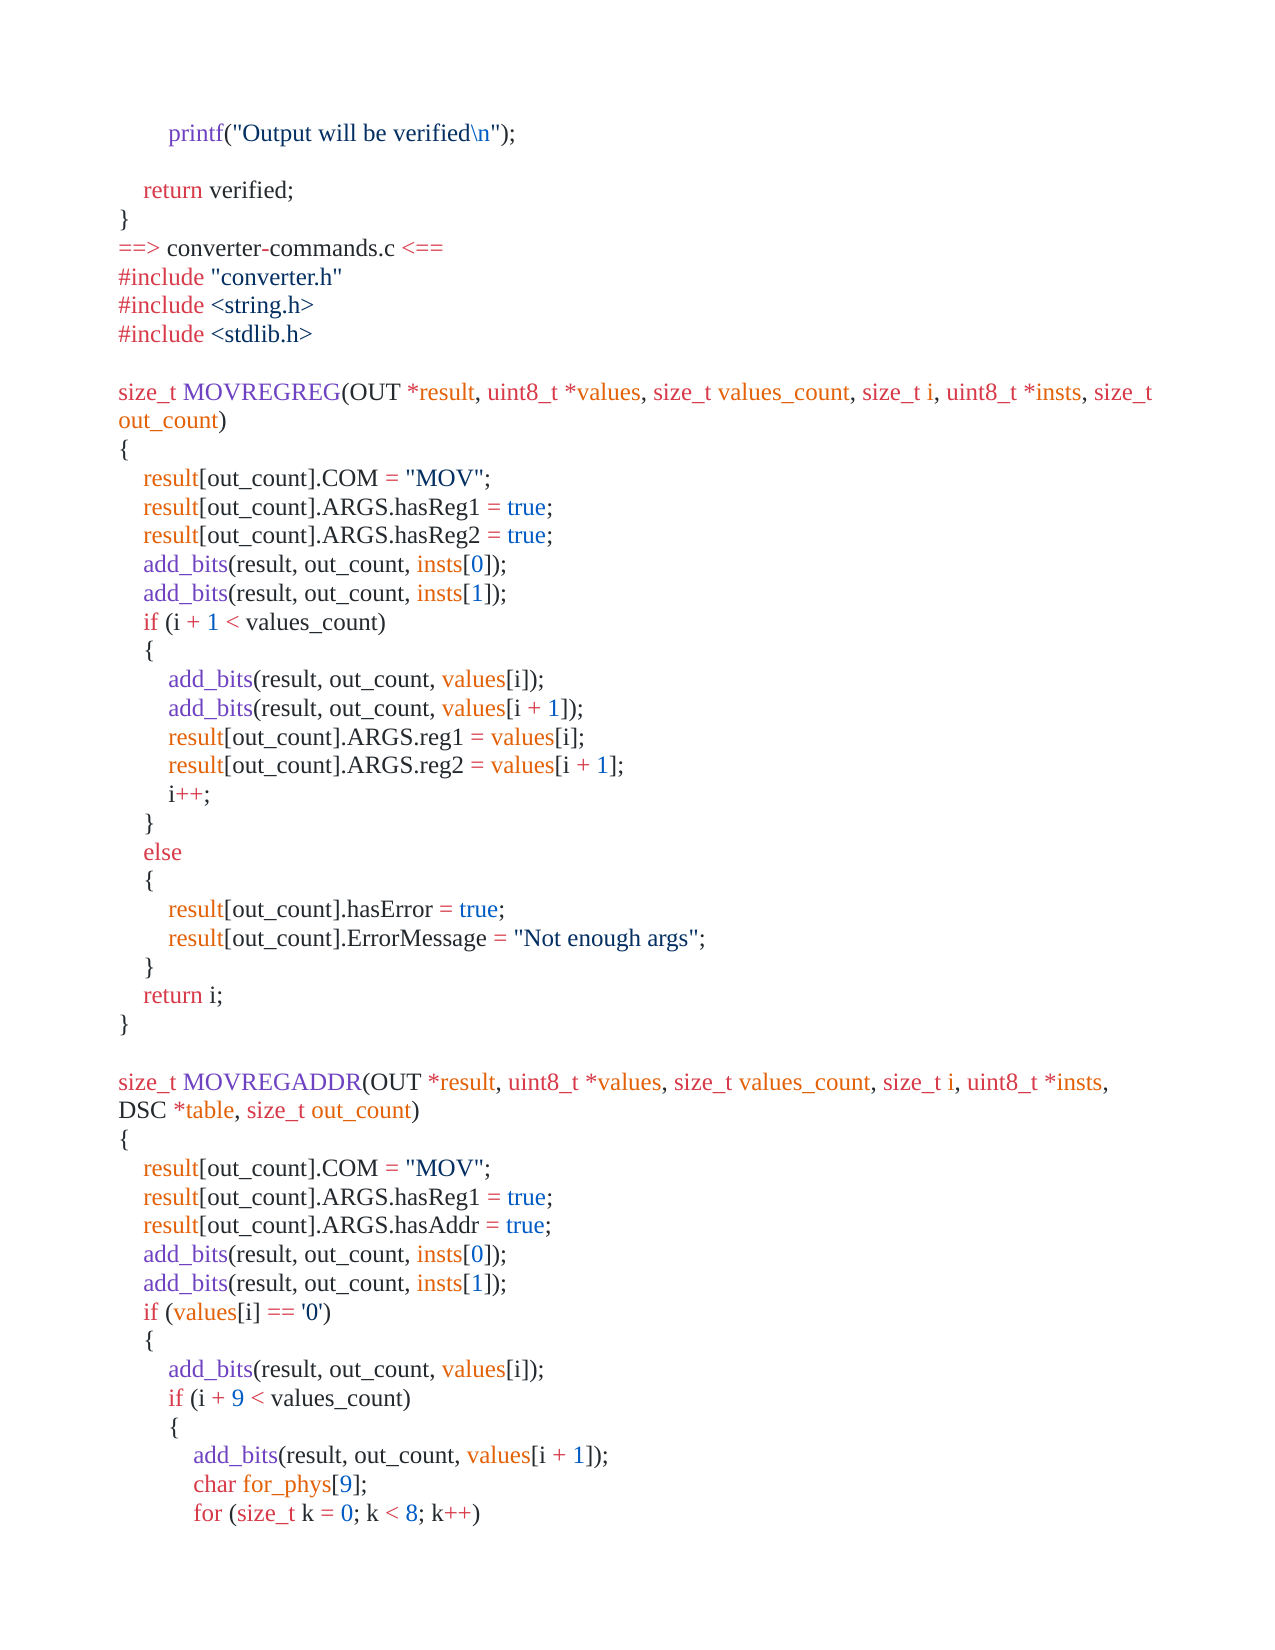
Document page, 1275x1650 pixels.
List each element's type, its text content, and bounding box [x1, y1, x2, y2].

text if (values[i] == '0') [118, 1297, 1157, 1326]
text add_bits(result, out_count, insts[1]); [118, 1268, 1157, 1297]
text return i; [118, 981, 1157, 1009]
text result[out_count].COM = "MOV"; [118, 1153, 1157, 1182]
text result[out_count].ErrorMessage = "Not enough args"; [118, 923, 1157, 952]
text printf("Output will be verified\n"); [118, 118, 1157, 147]
text return verified; [118, 176, 1157, 204]
text char for_phys[9]; [118, 1469, 1157, 1498]
text { [118, 1412, 1157, 1441]
text else [118, 837, 1157, 866]
text #include <stdlib.h> [118, 319, 1157, 348]
text result[out_count].ARGS.hasReg2 = true; [118, 521, 1157, 549]
text } [118, 808, 1157, 837]
text { [118, 434, 1157, 463]
text add_bits(result, out_count, values[i]); [118, 1354, 1157, 1383]
text } [118, 952, 1157, 981]
text result[out_count].ARGS.hasReg1 = true; [118, 492, 1157, 521]
text size_t MOVREGREG(OUT *result, uint8_t *values, size_t values_count, size_t i, uint8_t *insts, size_t out_count) [118, 377, 1157, 434]
text { [118, 1326, 1157, 1354]
text #include "converter.h" [118, 262, 1157, 291]
text add_bits(result, out_count, values[i + 1]); [118, 693, 1157, 722]
text { [118, 866, 1157, 894]
text i++; [118, 779, 1157, 808]
text { [118, 636, 1157, 664]
text if (i + 1 < values_count) [118, 607, 1157, 636]
text size_t MOVREGADDR(OUT *result, uint8_t *values, size_t values_count, size_t i, uint8_t *insts, DSC *table, size_t out_count) [118, 1067, 1157, 1124]
text } [118, 204, 1157, 233]
text add_bits(result, out_count, values[i + 1]); [118, 1441, 1157, 1469]
text result[out_count].ARGS.hasReg1 = true; [118, 1182, 1157, 1211]
text for (size_t k = 0; k < 8; k++) [118, 1498, 1157, 1527]
text result[out_count].ARGS.reg1 = values[i]; [118, 722, 1157, 751]
text add_bits(result, out_count, values[i]); [118, 664, 1157, 693]
text add_bits(result, out_count, insts[0]); [118, 1239, 1157, 1268]
text result[out_count].ARGS.hasAddr = true; [118, 1211, 1157, 1239]
text { [118, 1124, 1157, 1153]
text } [118, 1009, 1157, 1038]
text if (i + 9 < values_count) [118, 1383, 1157, 1412]
text result[out_count].hasError = true; [118, 894, 1157, 923]
text result[out_count].ARGS.reg2 = values[i + 1]; [118, 751, 1157, 779]
text ==> converter-commands.c <== [118, 233, 1157, 262]
text add_bits(result, out_count, insts[1]); [118, 578, 1157, 607]
text result[out_count].COM = "MOV"; [118, 463, 1157, 492]
text #include <string.h> [118, 291, 1157, 319]
text add_bits(result, out_count, insts[0]); [118, 549, 1157, 578]
